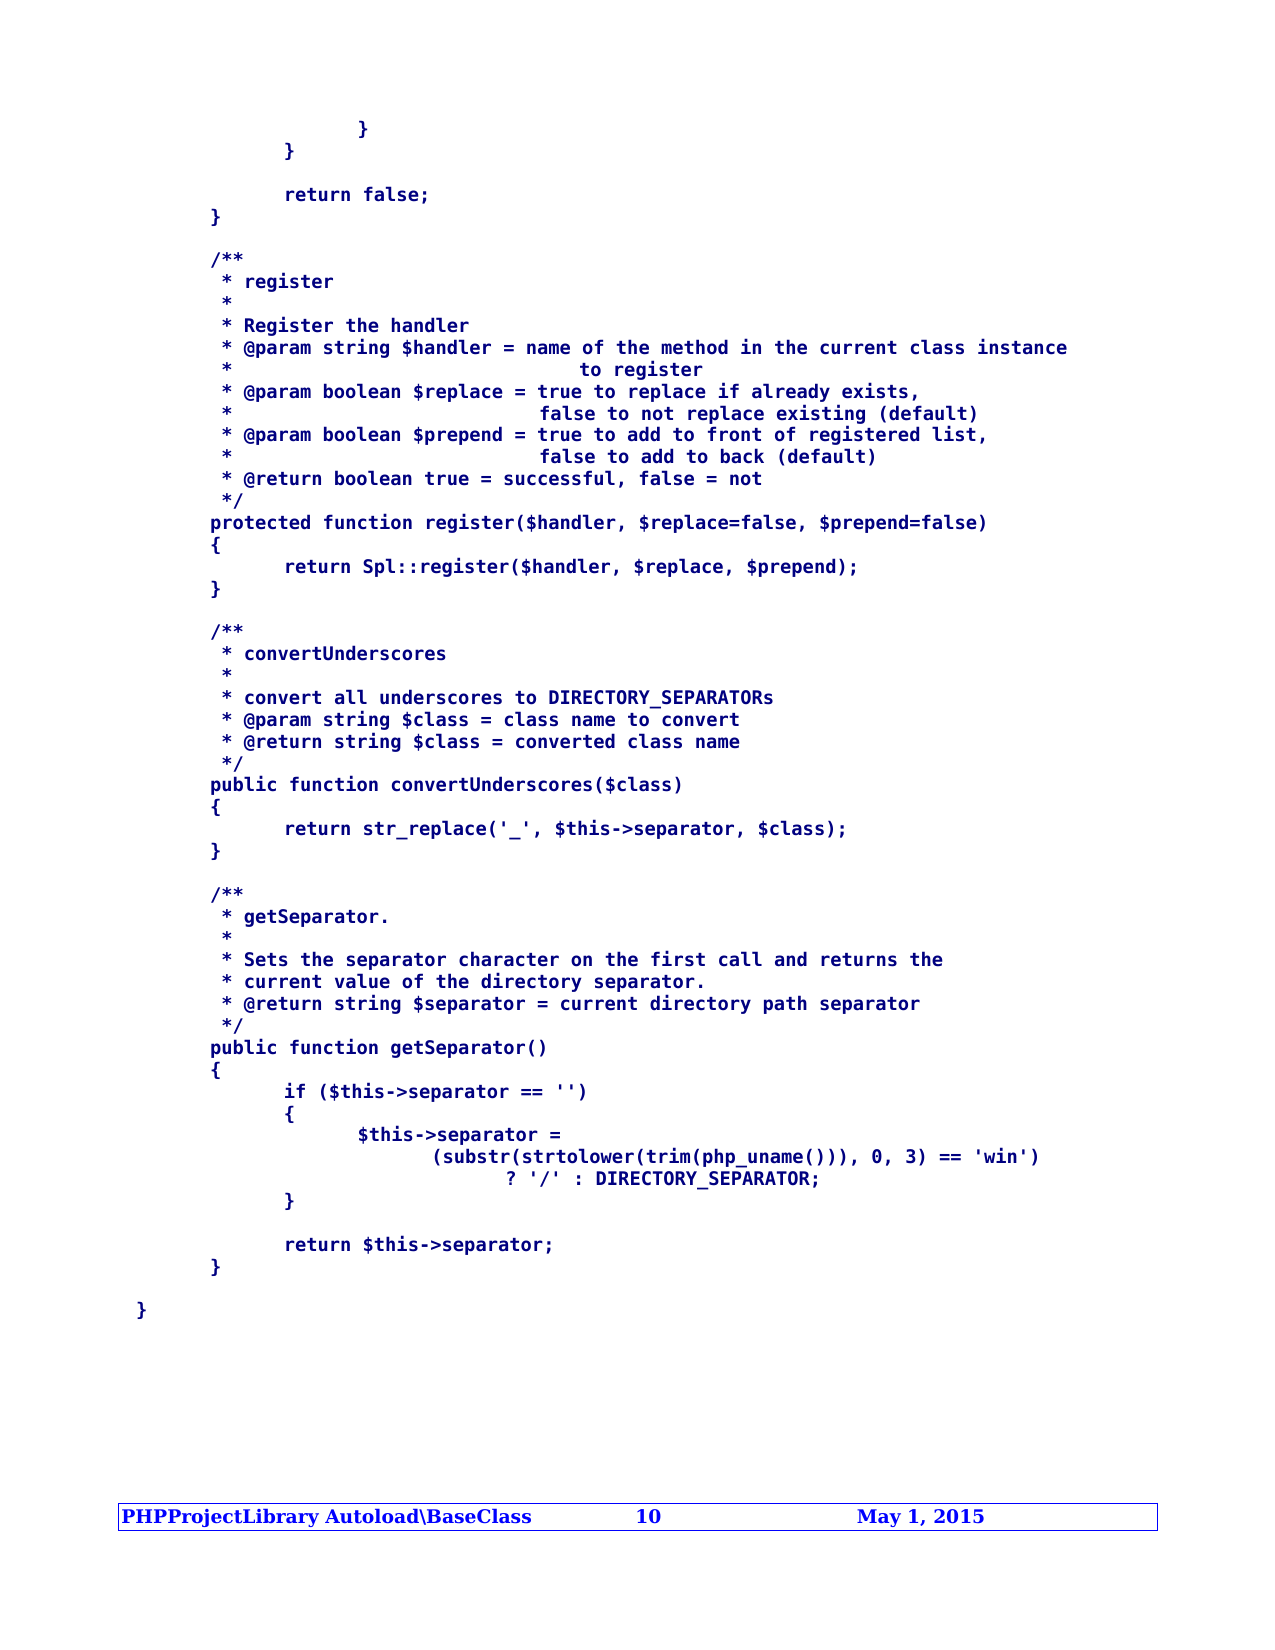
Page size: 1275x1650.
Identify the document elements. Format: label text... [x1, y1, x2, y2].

list * @param boolean $replace = true to replace if already exists, [136, 381, 1157, 402]
list } [136, 1190, 1157, 1212]
list * @param string $class = class name to convert [136, 709, 1157, 731]
list * @return string $class = converted class name [136, 731, 1157, 752]
list * current value of the directory separator. [136, 971, 1157, 993]
list * to register [136, 359, 1157, 381]
list } [136, 1299, 1157, 1343]
list return false; [136, 184, 1157, 206]
list $this->separator = [136, 1124, 1157, 1146]
list */ [136, 752, 1157, 774]
list ? '/' : DIRECTORY_SEPARATOR; [136, 1168, 1157, 1190]
list } [136, 140, 1157, 162]
list * convert all underscores to DIRECTORY_SEPARATORs [136, 687, 1157, 709]
list } [136, 118, 1157, 140]
list protected function register($handler, $replace=false, $prepend=false) [136, 512, 1157, 534]
list if ($this->separator == '') [136, 1081, 1157, 1102]
list * register [136, 271, 1157, 293]
list return str_replace('_', $this->separator, $class); [136, 818, 1157, 840]
list public function convertUnderscores($class) [136, 774, 1157, 796]
list /** [136, 621, 1157, 643]
list } [136, 206, 1157, 227]
list */ [136, 490, 1157, 512]
list * @param boolean $prepend = true to add to front of registered list, [136, 424, 1157, 446]
list /** [136, 249, 1157, 271]
list * convertUnderscores [136, 643, 1157, 665]
list { [136, 534, 1157, 556]
list public function getSeparator() [136, 1037, 1157, 1059]
list * @param string $handler = name of the method in the current class instance [136, 337, 1157, 359]
list return $this->separator; [136, 1234, 1157, 1256]
list * getSeparator. [136, 906, 1157, 927]
list * false to add to back (default) [136, 446, 1157, 468]
list { [136, 1059, 1157, 1081]
list { [136, 796, 1157, 818]
list * false to not replace existing (default) [136, 402, 1157, 424]
list return Spl::register($handler, $replace, $prepend); [136, 556, 1157, 577]
list * @return string $separator = current directory path separator [136, 993, 1157, 1015]
list * [136, 293, 1157, 315]
list */ [136, 1015, 1157, 1037]
list * [136, 927, 1157, 949]
list (substr(strtolower(trim(php_uname())), 0, 3) == 'win') [136, 1146, 1157, 1168]
list } [136, 1256, 1157, 1277]
list * [136, 665, 1157, 687]
list /** [136, 884, 1157, 906]
list * Sets the separator character on the first call and returns the [136, 949, 1157, 971]
list * Register the handler [136, 315, 1157, 337]
list } [136, 840, 1157, 862]
list } [136, 577, 1157, 599]
list { [136, 1102, 1157, 1124]
list * @return boolean true = successful, false = not [136, 468, 1157, 490]
